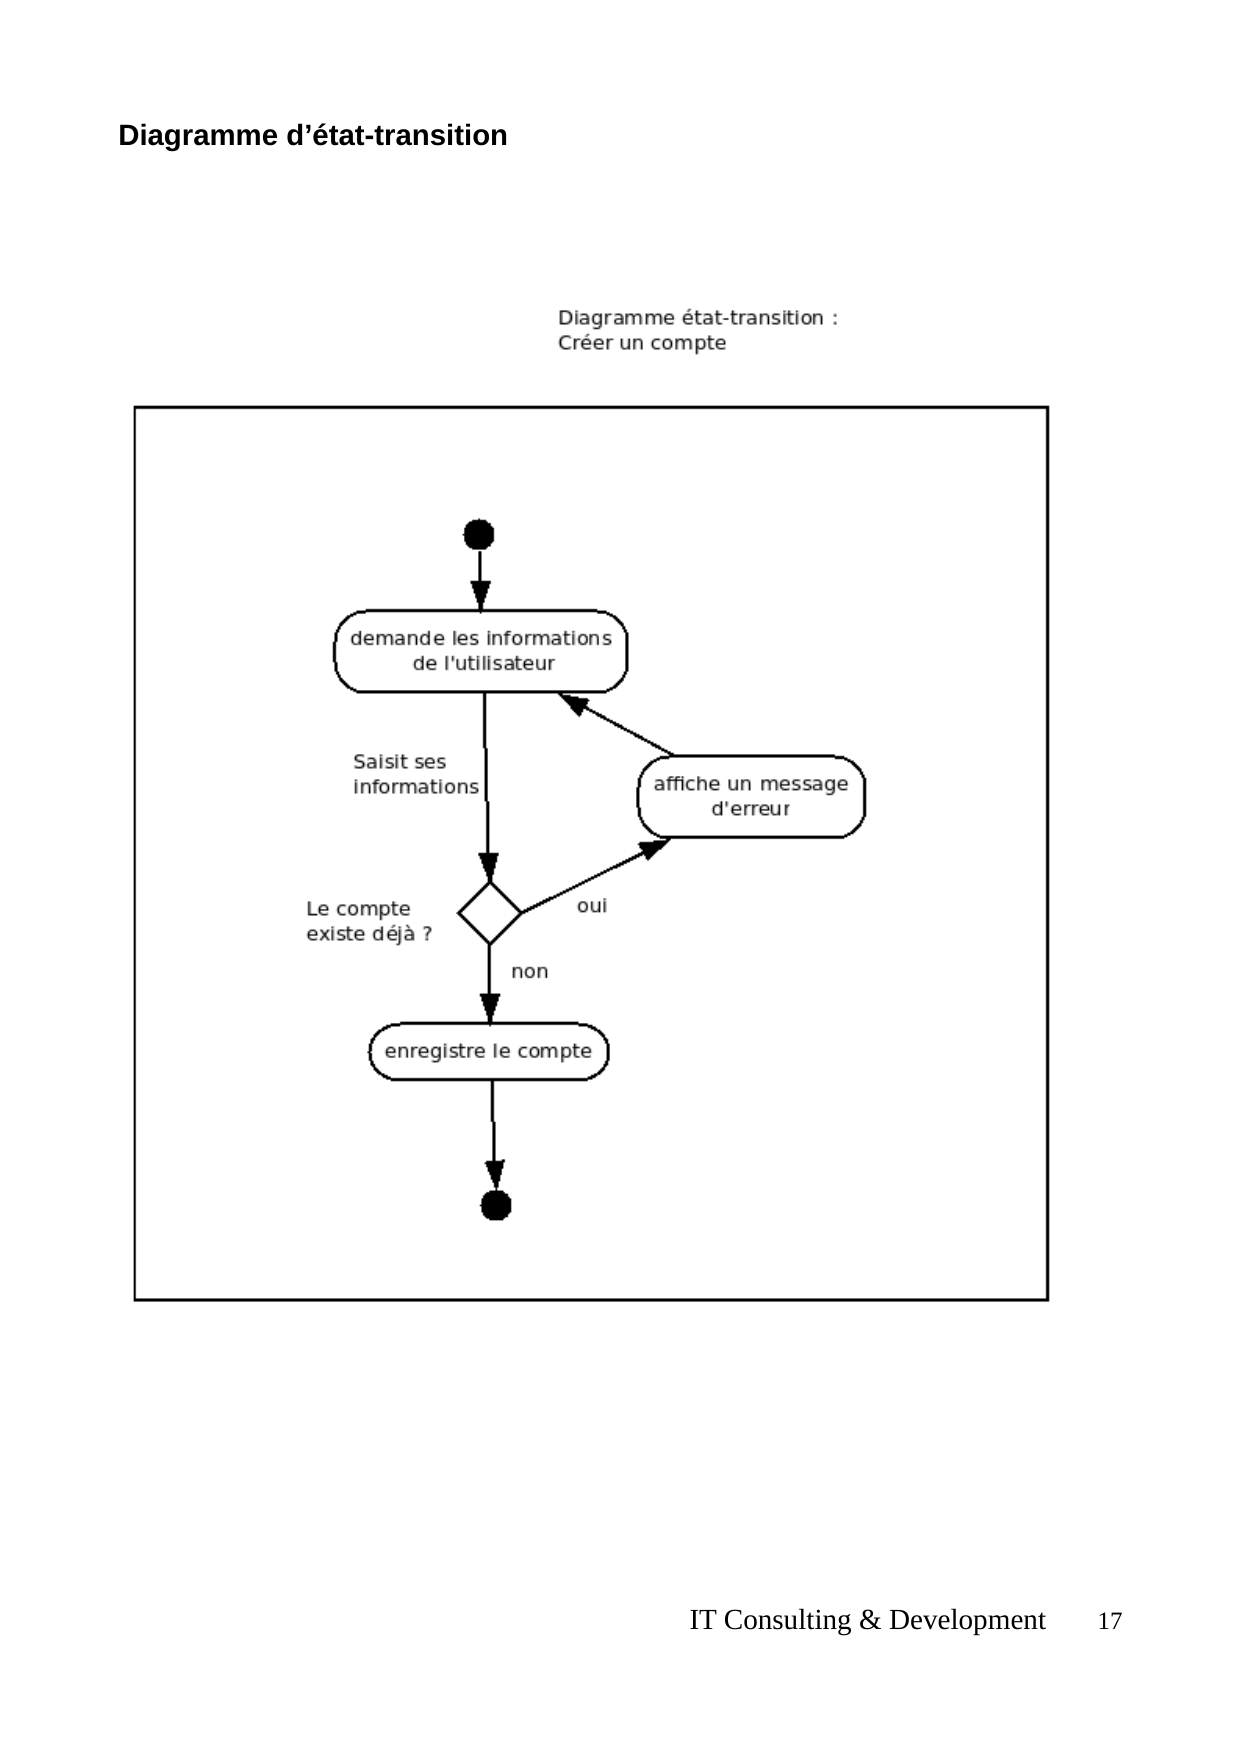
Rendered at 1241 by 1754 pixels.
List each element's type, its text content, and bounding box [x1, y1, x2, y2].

picture [133, 306, 1051, 1305]
subtitle Diagramme d’état-transition [118, 118, 1122, 152]
